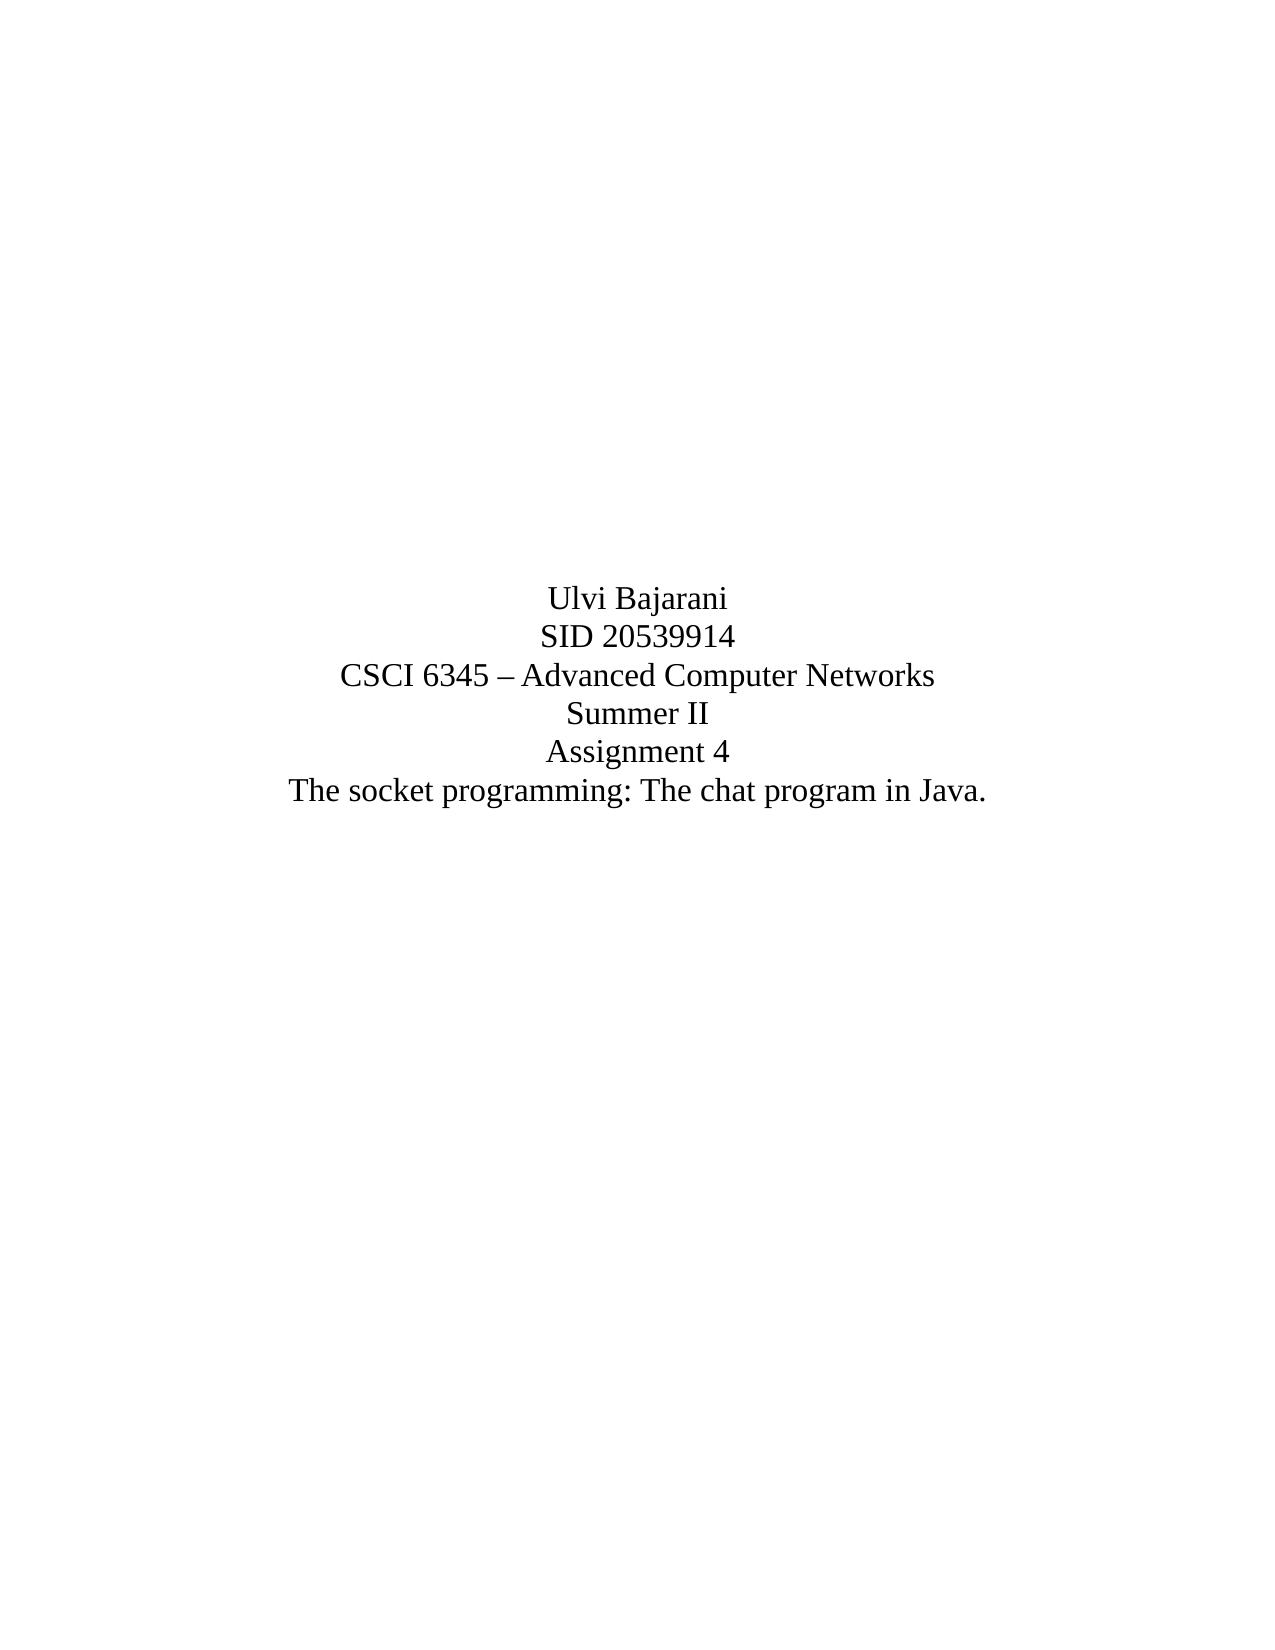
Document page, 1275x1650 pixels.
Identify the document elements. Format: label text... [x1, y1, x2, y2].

text Assignment 4 [118, 731, 1157, 770]
text Summer II [118, 693, 1157, 731]
text CSCI 6345 – Advanced Computer Networks [118, 655, 1157, 693]
text The socket programming: The chat program in Java. [118, 770, 1157, 808]
text Ulvi Bajarani [118, 578, 1157, 616]
text SID 20539914 [118, 616, 1157, 655]
